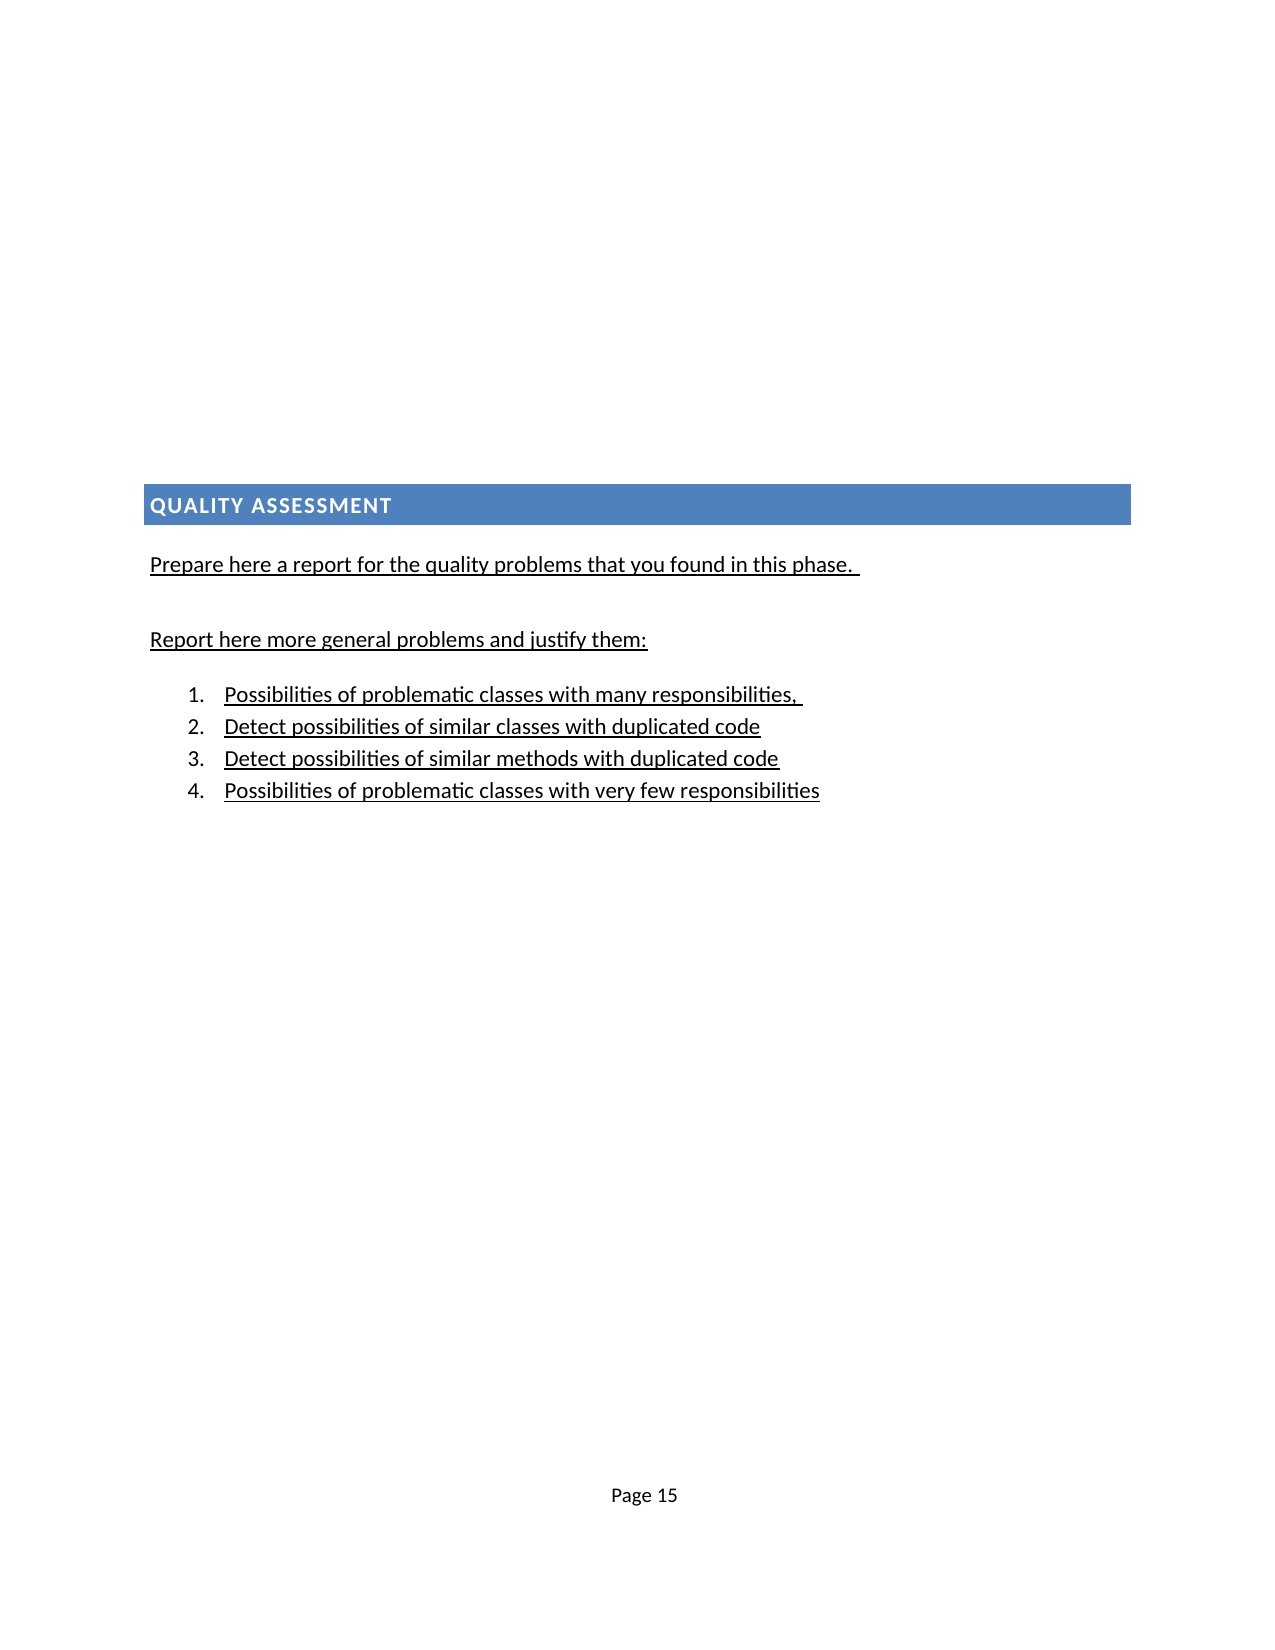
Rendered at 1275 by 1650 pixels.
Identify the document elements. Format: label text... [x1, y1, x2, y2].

subtitle Quality Assessment [150, 491, 1125, 519]
text Report here more general problems and justify them: [150, 625, 1125, 653]
list Detect possibilities of similar classes with duplicated code [187, 712, 1125, 740]
list Possibilities of problematic classes with very few responsibilities [187, 776, 1125, 804]
text Prepare here a report for the quality problems that you found in this phase. [150, 550, 1125, 578]
list Possibilities of problematic classes with many responsibilities, [187, 680, 1125, 708]
list Detect possibilities of similar methods with duplicated code [187, 744, 1125, 772]
